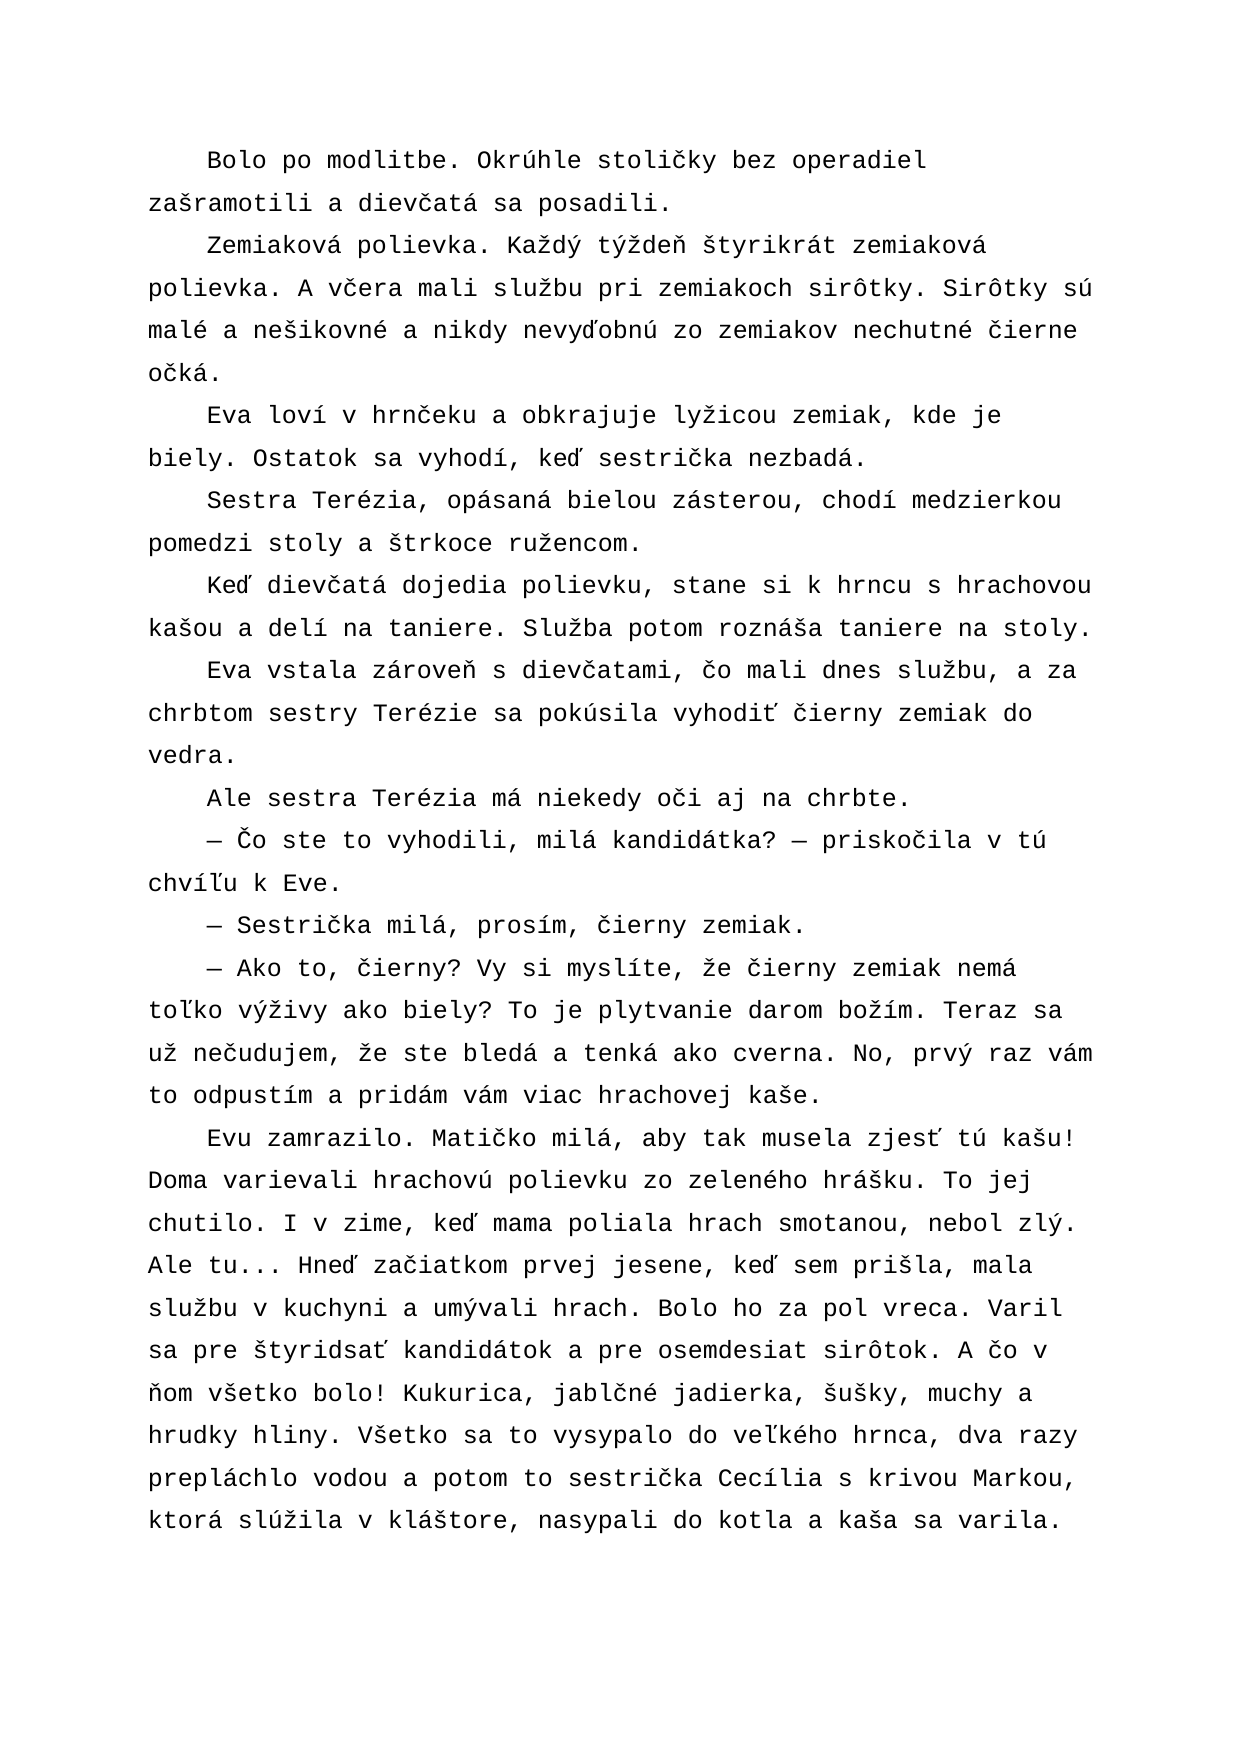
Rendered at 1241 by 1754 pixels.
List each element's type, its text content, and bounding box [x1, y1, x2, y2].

text Eva loví v hrnčeku a obkrajuje lyžicou zemiak, kde je biely. Ostatok sa vyhodí, keď sestrička nezbadá. [148, 403, 1093, 473]
text Sestra Terézia, opásaná bielou zásterou, chodí medzierkou pomedzi stoly a štrkoce ružencom. [148, 488, 1093, 558]
text Eva vstala zároveň s dievčatami, čo mali dnes službu, a za chrbtom sestry Terézie sa pokúsila vyhodiť čierny zemiak do vedra. [148, 658, 1093, 771]
text — Sestrička milá, prosím, čierny zemiak. [148, 913, 1093, 941]
text Keď dievčatá dojedia polievku, stane si k hrncu s hrachovou kašou a delí na taniere. Služba potom roznáša taniere na stoly. [148, 573, 1093, 643]
text Evu zamrazilo. Matičko milá, aby tak musela zjesť tú kašu! Doma varievali hrachovú polievku zo zeleného hrášku. To jej chutilo. I v zime, keď mama poliala hrach smotanou, nebol zlý. Ale tu... Hneď začiatkom prvej jesene, keď sem prišla, mala službu v kuchyni a umývali hrach. Bolo ho za pol vreca. Varil sa pre štyridsať kandidátok a pre osemdesiat sirôtok. A čo v ňom všetko bolo! Kukurica, jablčné jadierka, šušky, muchy a hrudky hliny. Všetko sa to vysypalo do veľkého hrnca, dva razy prepláchlo vodou a potom to sestrička Cecília s krivou Markou, ktorá slúžila v kláštore, nasypali do kotla a kaša sa varila. [148, 1125, 1093, 1536]
text Zemiaková polievka. Každý týždeň štyrikrát zemiaková polievka. A včera mali službu pri zemiakoch sirôtky. Sirôtky sú malé a nešikovné a nikdy nevyďobnú zo zemiakov nechutné čierne očká. [148, 233, 1093, 388]
text Bolo po modlitbe. Okrúhle stoličky bez operadiel zašramotili a dievčatá sa posadili. [148, 148, 1093, 218]
text Ale sestra Terézia má niekedy oči aj na chrbte. [148, 785, 1093, 813]
text — Ako to, čierny? Vy si myslíte, že čierny zemiak nemá toľko výživy ako biely? To je plytvanie darom božím. Teraz sa už nečudujem, že ste bledá a tenká ako cverna. No, prvý raz vám to odpustím a pridám vám viac hrachovej kaše. [148, 955, 1093, 1111]
text — Čo ste to vyhodili, milá kandidátka? — priskočila v tú chvíľu k Eve. [148, 828, 1093, 898]
